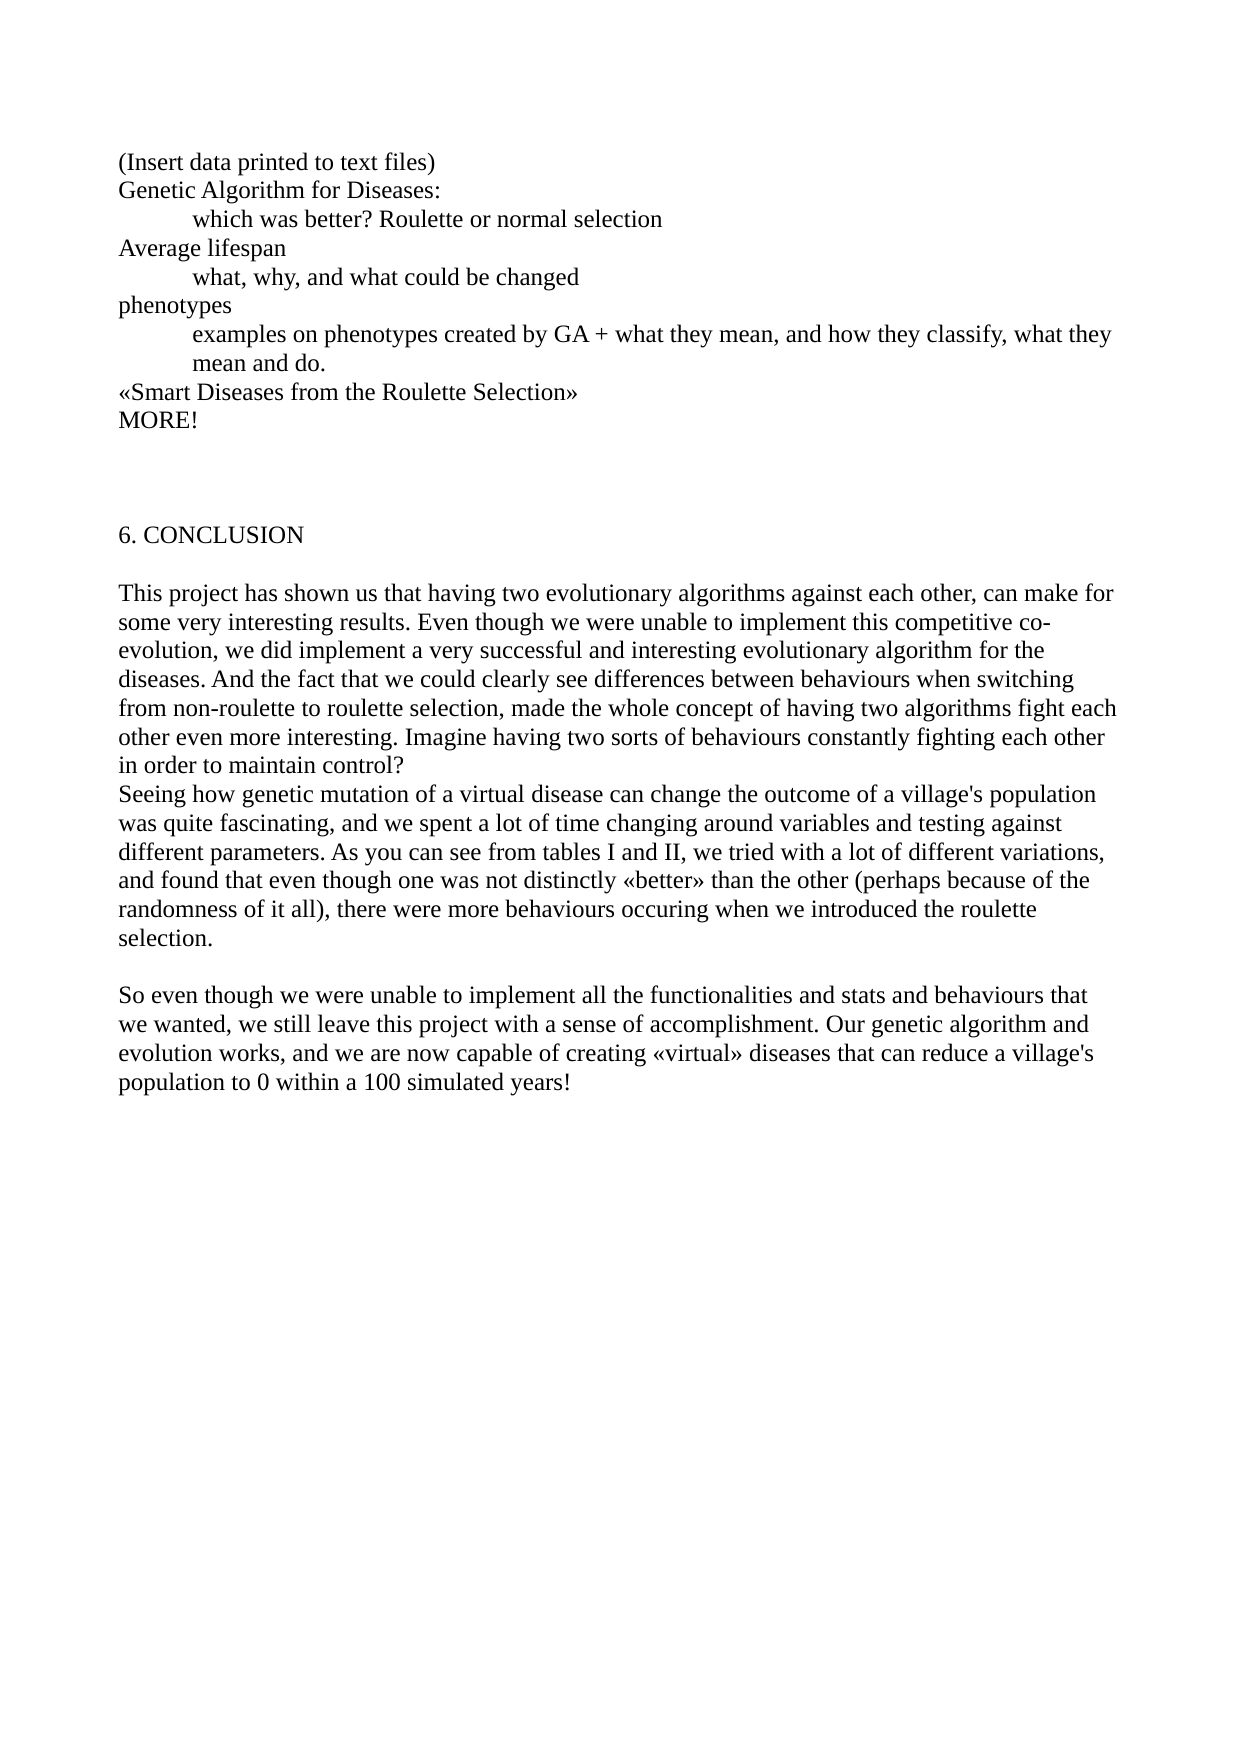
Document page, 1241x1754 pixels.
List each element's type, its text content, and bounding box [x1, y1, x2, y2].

text what, why, and what could be changed [118, 262, 1122, 291]
text phenotypes [118, 291, 1122, 319]
text This project has shown us that having two evolutionary algorithms against each other, can make for some very interesting results. Even though we were unable to implement this competitive co-evolution, we did implement a very successful and interesting evolutionary algorithm for the diseases. And the fact that we could clearly see differences between behaviours when switching from non-roulette to roulette selection, made the whole concept of having two algorithms fight each other even more interesting. Imagine having two sorts of behaviours constantly fighting each other in order to maintain control? [118, 578, 1122, 779]
text mean and do. [118, 348, 1122, 377]
text which was better? Roulette or normal selection [118, 204, 1122, 233]
text 6. CONCLUSION [118, 521, 1122, 549]
text Seeing how genetic mutation of a virtual disease can change the outcome of a village's population was quite fascinating, and we spent a lot of time changing around variables and testing against different parameters. As you can see from tables I and II, we tried with a lot of different variations, and found that even though one was not distinctly «better» than the other (perhaps because of the randomness of it all), there were more behaviours occuring when we introduced the roulette selection. [118, 779, 1122, 952]
text So even though we were unable to implement all the functionalities and stats and behaviours that we wanted, we still leave this project with a sense of accomplishment. Our genetic algorithm and evolution works, and we are now capable of creating «virtual» diseases that can reduce a village's population to 0 within a 100 simulated years! [118, 981, 1122, 1096]
text examples on phenotypes created by GA + what they mean, and how they classify, what they [118, 319, 1122, 348]
text Average lifespan [118, 233, 1122, 262]
text (Insert data printed to text files) [118, 147, 1122, 176]
text «Smart Diseases from the Roulette Selection» [118, 377, 1122, 406]
text Genetic Algorithm for Diseases: [118, 176, 1122, 204]
text MORE! [118, 406, 1122, 434]
